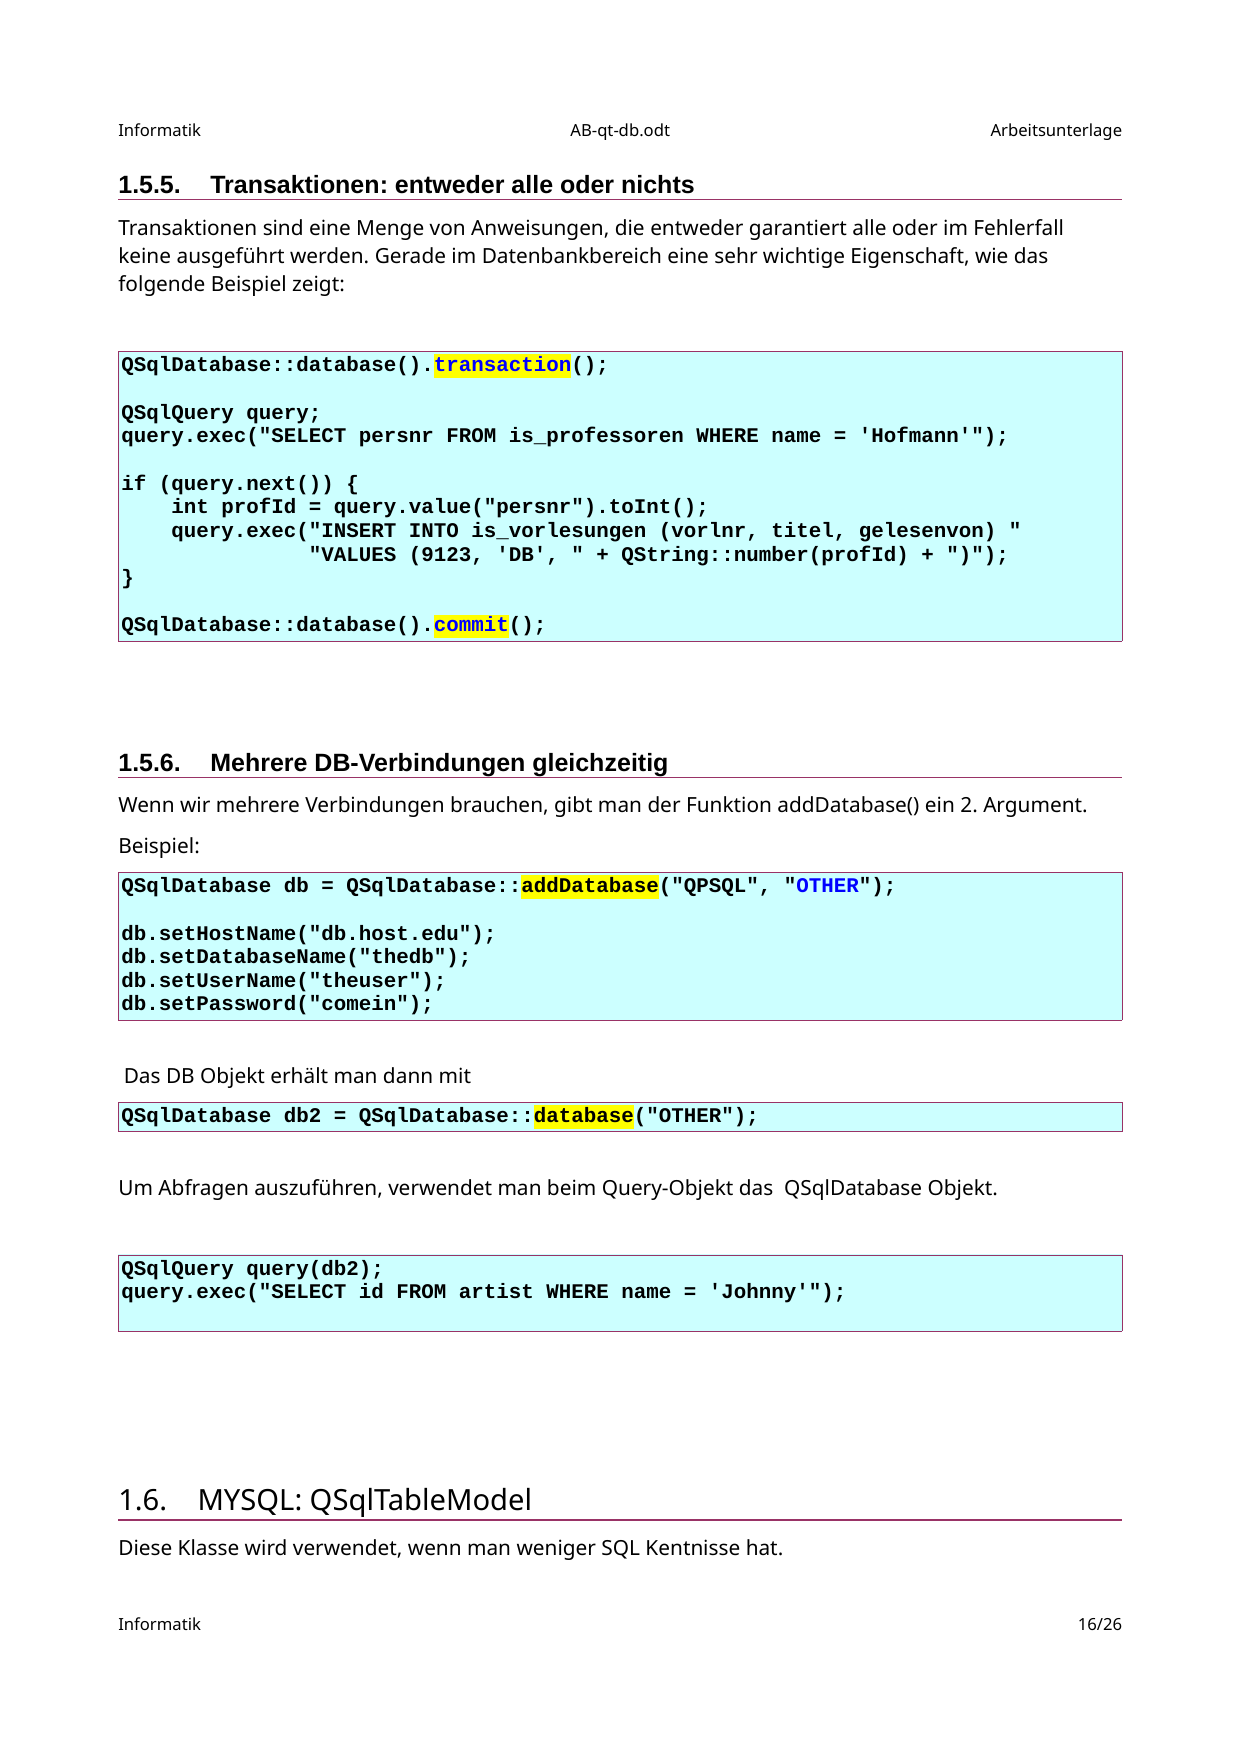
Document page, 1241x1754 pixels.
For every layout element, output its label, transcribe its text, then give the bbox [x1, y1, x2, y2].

text QSqlQuery query; [119, 399, 1122, 422]
text Das DB Objekt erhält man dann mit [118, 1061, 1122, 1089]
text db.setUserName("theuser"); [119, 967, 1122, 990]
text query.exec("INSERT INTO is_vorlesungen (vorlnr, titel, gelesenvon) " [119, 517, 1122, 541]
text query.exec("SELECT persnr FROM is_professoren WHERE name = 'Hofmann'"); [119, 422, 1122, 446]
text Um Abfragen auszuführen, verwendet man beim Query-Objekt das QSqlDatabase Objekt. [118, 1173, 1122, 1201]
text int profId = query.value("persnr").toInt(); [119, 493, 1122, 517]
text QSqlDatabase db2 = QSqlDatabase::database("OTHER"); [119, 1103, 1122, 1131]
text QSqlDatabase::database().transaction(); [119, 352, 1122, 375]
text Diese Klasse wird verwendet, wenn man weniger SQL Kentnisse hat. [118, 1533, 1122, 1562]
text "VALUES (9123, 'DB', " + QString::number(profId) + ")"); [119, 541, 1122, 564]
subtitle MYSQL: QSqlTableModel [118, 1479, 1122, 1519]
text db.setDatabaseName("thedb"); [119, 943, 1122, 967]
subtitle Transaktionen: entweder alle oder nichts [118, 170, 1122, 199]
text db.setPassword("comein"); [119, 990, 1122, 1020]
text Beispiel: [118, 831, 1122, 860]
text Transaktionen sind eine Menge von Anweisungen, die entweder garantiert alle oder im Fehlerfall keine ausgeführt werden. Gerade im Datenbankbereich eine sehr wichtige Eigenschaft, wie das folgende Beispiel zeigt: [118, 213, 1122, 298]
text QSqlQuery query(db2); [119, 1256, 1122, 1278]
text Wenn wir mehrere Verbindungen brauchen, gibt man der Funktion addDatabase() ein 2. Argument. [118, 790, 1122, 819]
text query.exec("SELECT id FROM artist WHERE name = 'Johnny'"); [119, 1278, 1122, 1302]
text if (query.next()) { [119, 469, 1122, 493]
text QSqlDatabase db = QSqlDatabase::addDatabase("QPSQL", "OTHER"); [119, 873, 1122, 896]
text } [119, 564, 1122, 588]
text QSqlDatabase::database().commit(); [119, 611, 1122, 641]
text db.setHostName("db.host.edu"); [119, 919, 1122, 943]
subtitle Mehrere DB-Verbindungen gleichzeitig [118, 748, 1122, 777]
